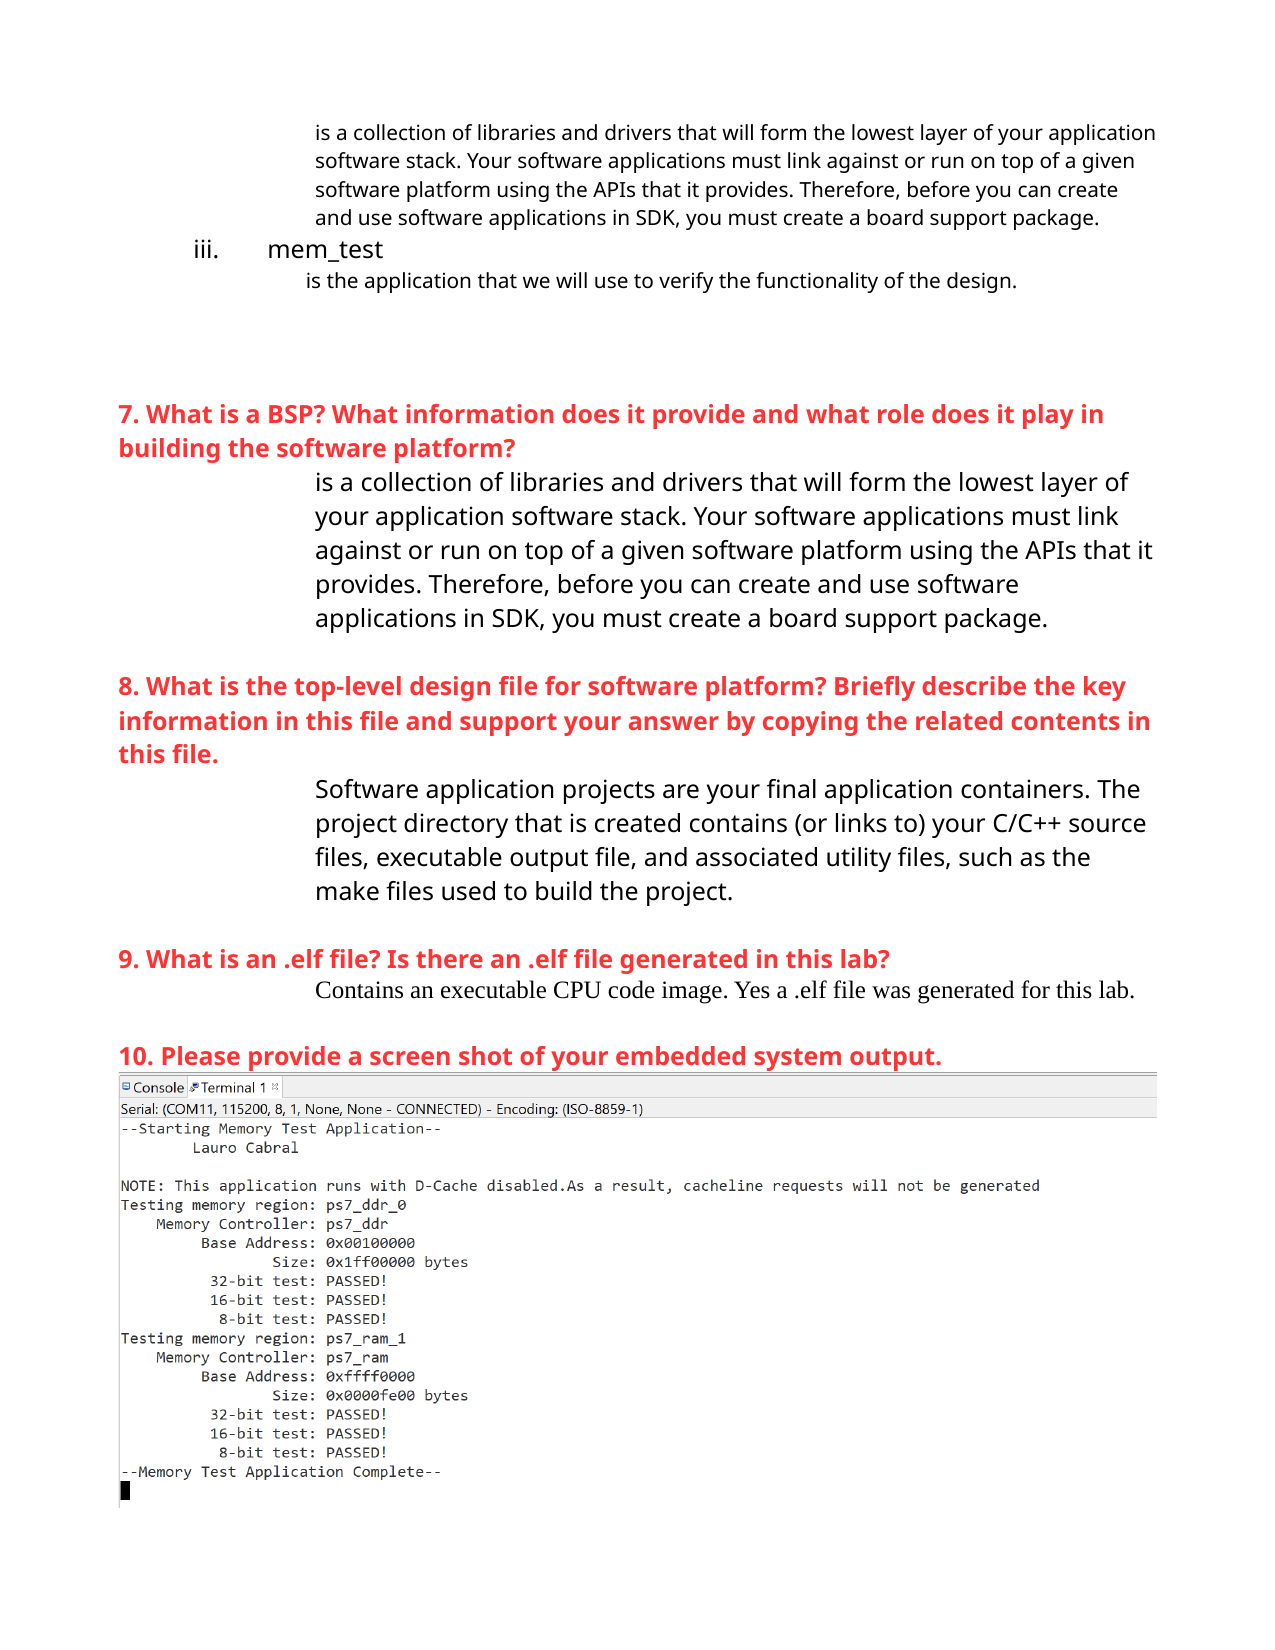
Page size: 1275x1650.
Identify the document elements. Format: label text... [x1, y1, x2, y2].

list mem_test [193, 232, 1157, 266]
text 7. What is a BSP? What information does it provide and what role does it play in building the software platform? [118, 397, 1157, 465]
list is a collection of libraries and drivers that will form the lowest layer of your application software stack. Your software applications must link against or run on top of a given software platform using the APIs that it provides. Therefore, before you can create and use software applications in SDK, you must create a board support package. [315, 465, 1157, 635]
text Contains an executable CPU code image. Yes a .elf file was generated for this lab. [315, 976, 1157, 1004]
text 8. What is the top-level design file for software platform? Briefly describe the key information in this file and support your answer by copying the related contents in this file. [118, 669, 1157, 771]
text 10. Please provide a screen shot of your embedded system output. [118, 1038, 1157, 1072]
text Software application projects are your final application containers. The project directory that is created contains (or links to) your C/C++ source files, executable output file, and associated utility files, such as the make files used to build the project. [315, 771, 1157, 907]
text 9. What is an .elf file? Is there an .elf file generated in this lab? [118, 942, 1157, 976]
picture [118, 1072, 1157, 1508]
list is a collection of libraries and drivers that will form the lowest layer of your application software stack. Your software applications must link against or run on top of a given software platform using the APIs that it provides. Therefore, before you can create and use software applications in SDK, you must create a board support package. [315, 118, 1157, 232]
list is the application that we will use to verify the functionality of the design. [268, 266, 1157, 294]
